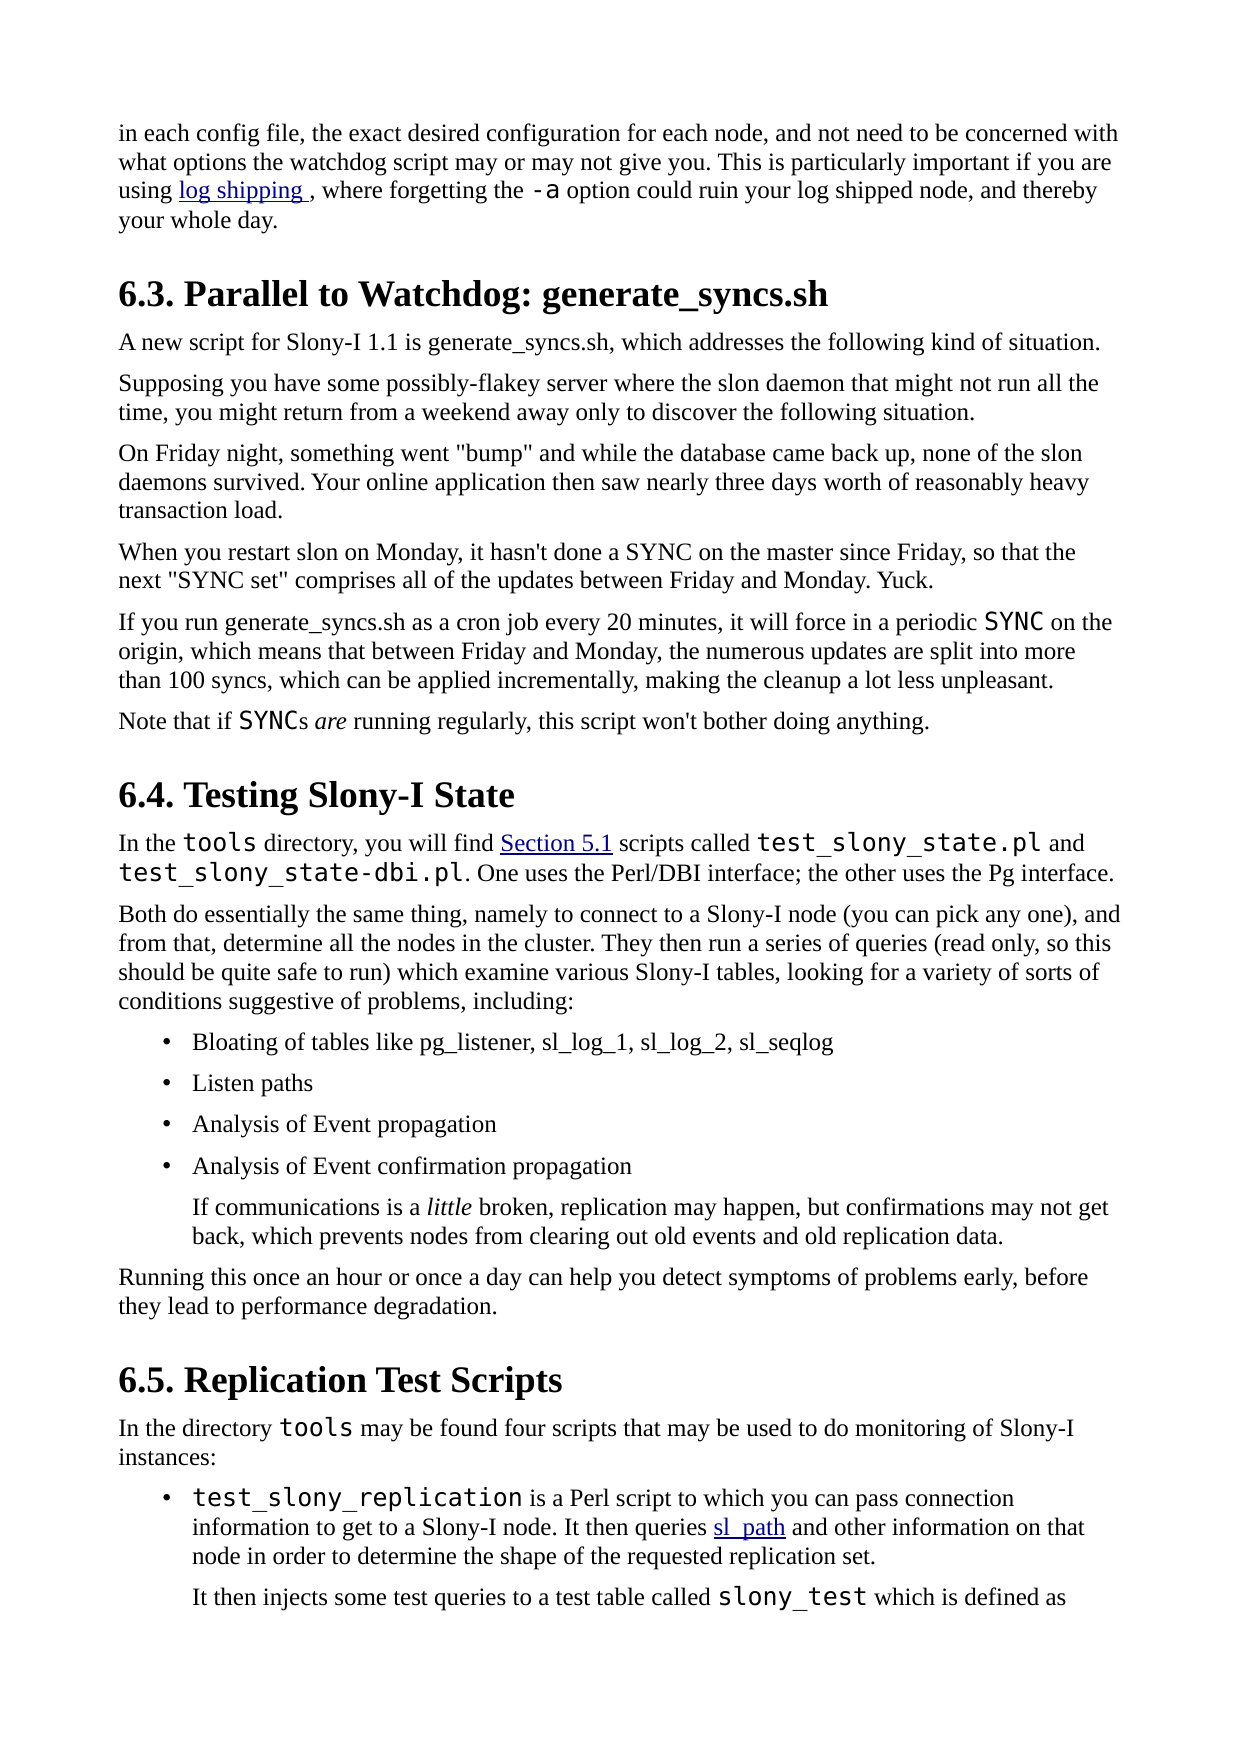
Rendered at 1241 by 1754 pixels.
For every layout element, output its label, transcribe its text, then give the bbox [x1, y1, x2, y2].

list Analysis of Event propagation [162, 1109, 1122, 1138]
subtitle 6.3. Parallel to Watchdog: generate_syncs.sh [118, 271, 1122, 314]
text Note that if SYNCs are running regularly, this script won't bother doing anything. [118, 706, 1122, 735]
text When you restart slon on Monday, it hasn't done a SYNC on the master since Friday, so that the next "SYNC set" comprises all of the updates between Friday and Monday. Yuck. [118, 537, 1122, 594]
list Analysis of Event confirmation propagation [162, 1151, 1122, 1179]
subtitle 6.5. Replication Test Scripts [118, 1357, 1122, 1400]
list test_slony_replication is a Perl script to which you can pass connection information to get to a Slony-I node. It then queries sl_path and other information on that node in order to determine the shape of the requested replication set. [162, 1483, 1122, 1570]
list Bloating of tables like pg_listener, sl_log_1, sl_log_2, sl_seqlog [162, 1027, 1122, 1056]
text Running this once an hour or once a day can help you detect symptoms of problems early, before they lead to performance degradation. [118, 1262, 1122, 1319]
list If communications is a little broken, replication may happen, but confirmations may not get back, which prevents nodes from clearing out old events and old replication data. [162, 1192, 1122, 1249]
text On Friday night, something went "bump" and while the database came back up, none of the slon daemons survived. Your online application then saw nearly three days worth of reasonably heavy transaction load. [118, 438, 1122, 524]
text In the tools directory, you will find Section 5.1 scripts called test_slony_state.pl and test_slony_state-dbi.pl. One uses the Perl/DBI interface; the other uses the Pg interface. [118, 828, 1122, 887]
list It then injects some test queries to a test table called slony_test which is defined as [162, 1582, 1122, 1612]
text Both do essentially the same thing, namely to connect to a Slony-I node (you can pick any one), and from that, determine all the nodes in the cluster. They then run a series of queries (read only, so this should be quite safe to run) which examine various Slony-I tables, looking for a variety of sorts of conditions suggestive of problems, including: [118, 899, 1122, 1014]
text In the directory tools may be found four scripts that may be used to do monitoring of Slony-I instances: [118, 1413, 1122, 1471]
text Supposing you have some possibly-flakey server where the slon daemon that might not run all the time, you might return from a weekend away only to discover the following situation. [118, 368, 1122, 426]
subtitle 6.4. Testing Slony-I State [118, 773, 1122, 816]
text A new script for Slony-I 1.1 is generate_syncs.sh, which addresses the following kind of situation. [118, 327, 1122, 356]
text If you run generate_syncs.sh as a cron job every 20 minutes, it will force in a periodic SYNC on the origin, which means that between Friday and Monday, the numerous updates are split into more than 100 syncs, which can be applied incrementally, making the cleanup a lot less unpleasant. [118, 607, 1122, 693]
text in each config file, the exact desired configuration for each node, and not need to be concerned with what options the watchdog script may or may not give you. This is particularly important if you are using log shipping , where forgetting the -a option could ruin your log shipped node, and thereby your whole day. [118, 118, 1122, 234]
list Listen paths [162, 1068, 1122, 1097]
